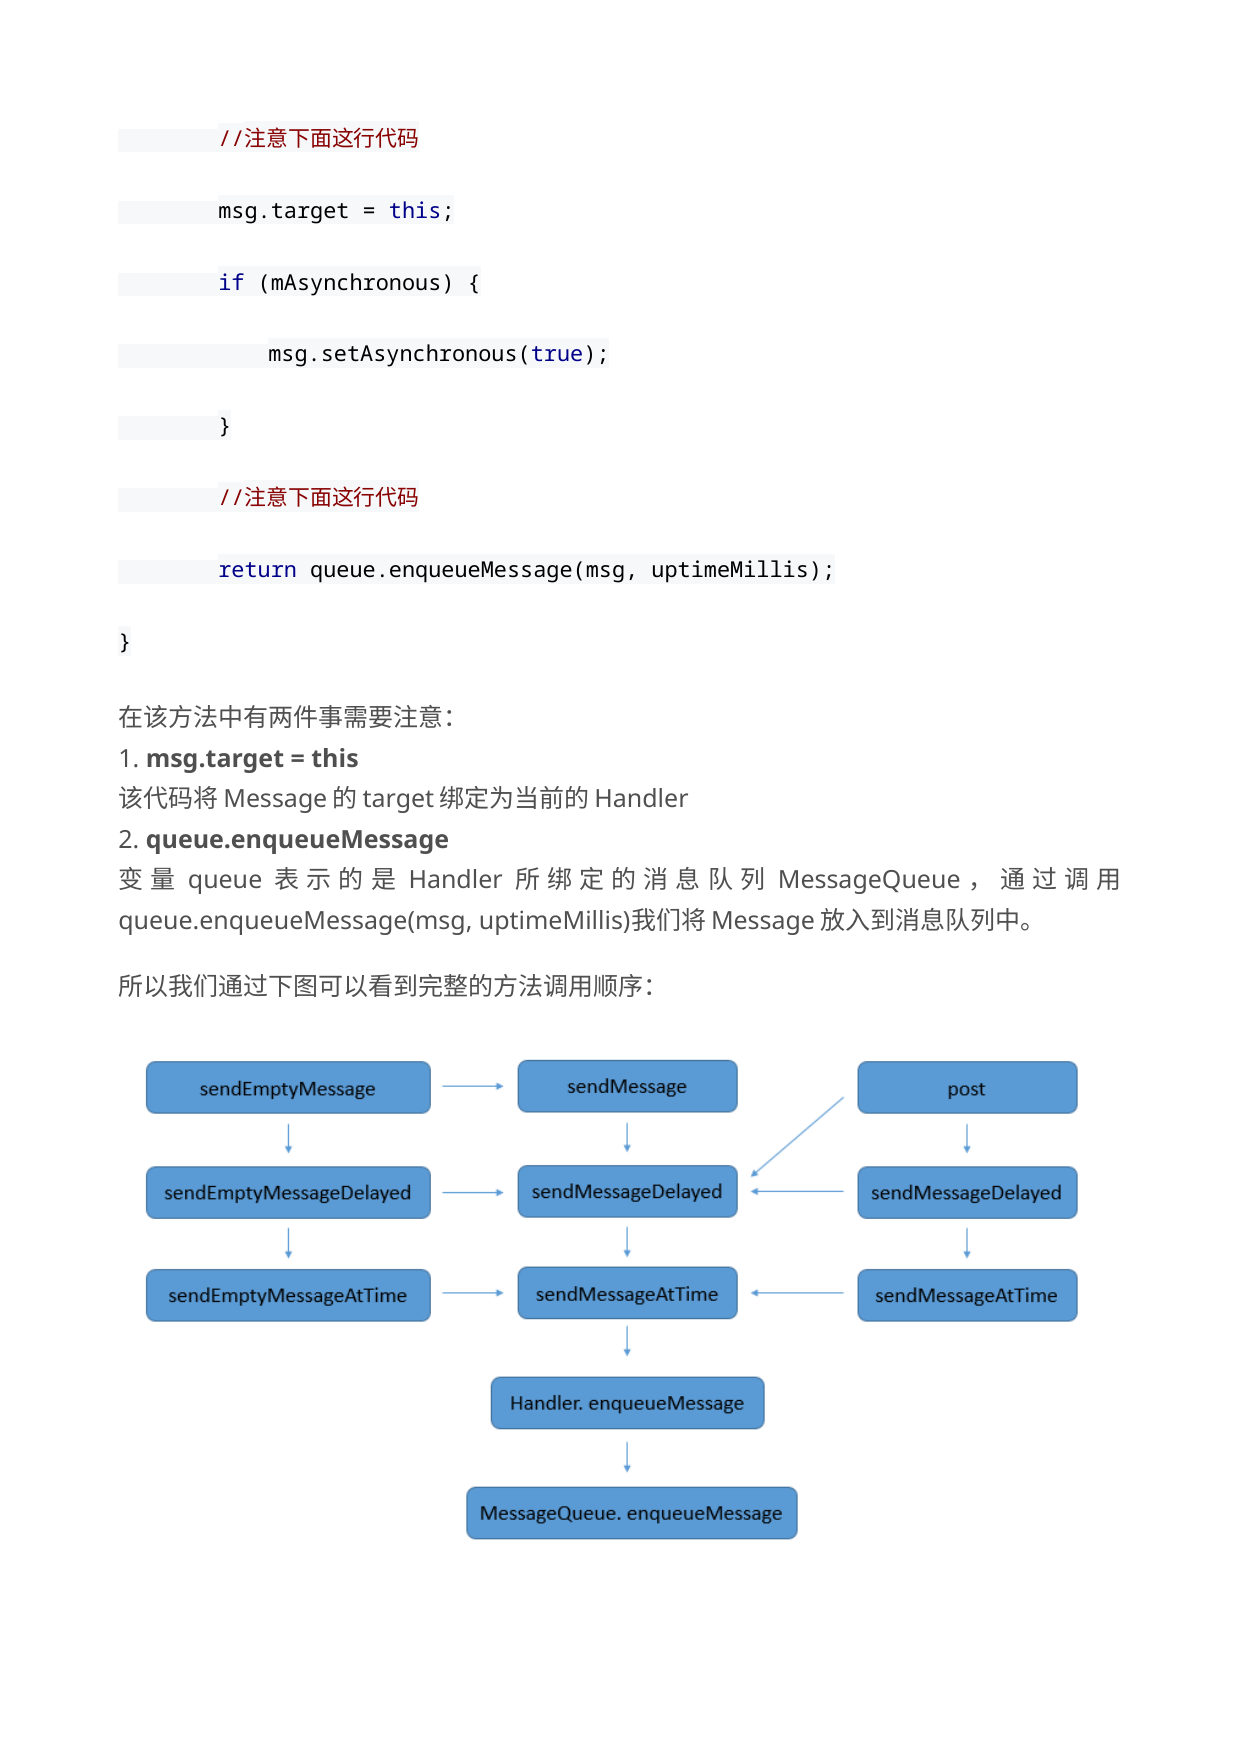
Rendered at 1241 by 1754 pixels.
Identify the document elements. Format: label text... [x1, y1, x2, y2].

text 在该方法中有两件事需要注意： 1. msg.target = this 该代码将Message的target绑定为当前的Handler 2. queue.enqueueMessage 变量queue表示的是Handler所绑定的消息队列MessageQueue，通过调用queue.enqueueMessage(msg, uptimeMillis)我们将Message放入到消息队列中。 [118, 693, 1122, 937]
text msg.setAsynchronous(true); [118, 334, 1122, 368]
text return queue.enqueueMessage(msg, uptimeMillis); [118, 549, 1122, 584]
text msg.target = this; [118, 190, 1122, 224]
text if (mAsynchronous) { [118, 262, 1122, 296]
text } [118, 621, 1122, 656]
text //注意下面这行代码 [118, 477, 1122, 512]
text //注意下面这行代码 [118, 118, 1122, 152]
text } [118, 406, 1122, 440]
text 所以我们通过下图可以看到完整的方法调用顺序： [118, 962, 1122, 1002]
picture [118, 1027, 1123, 1570]
